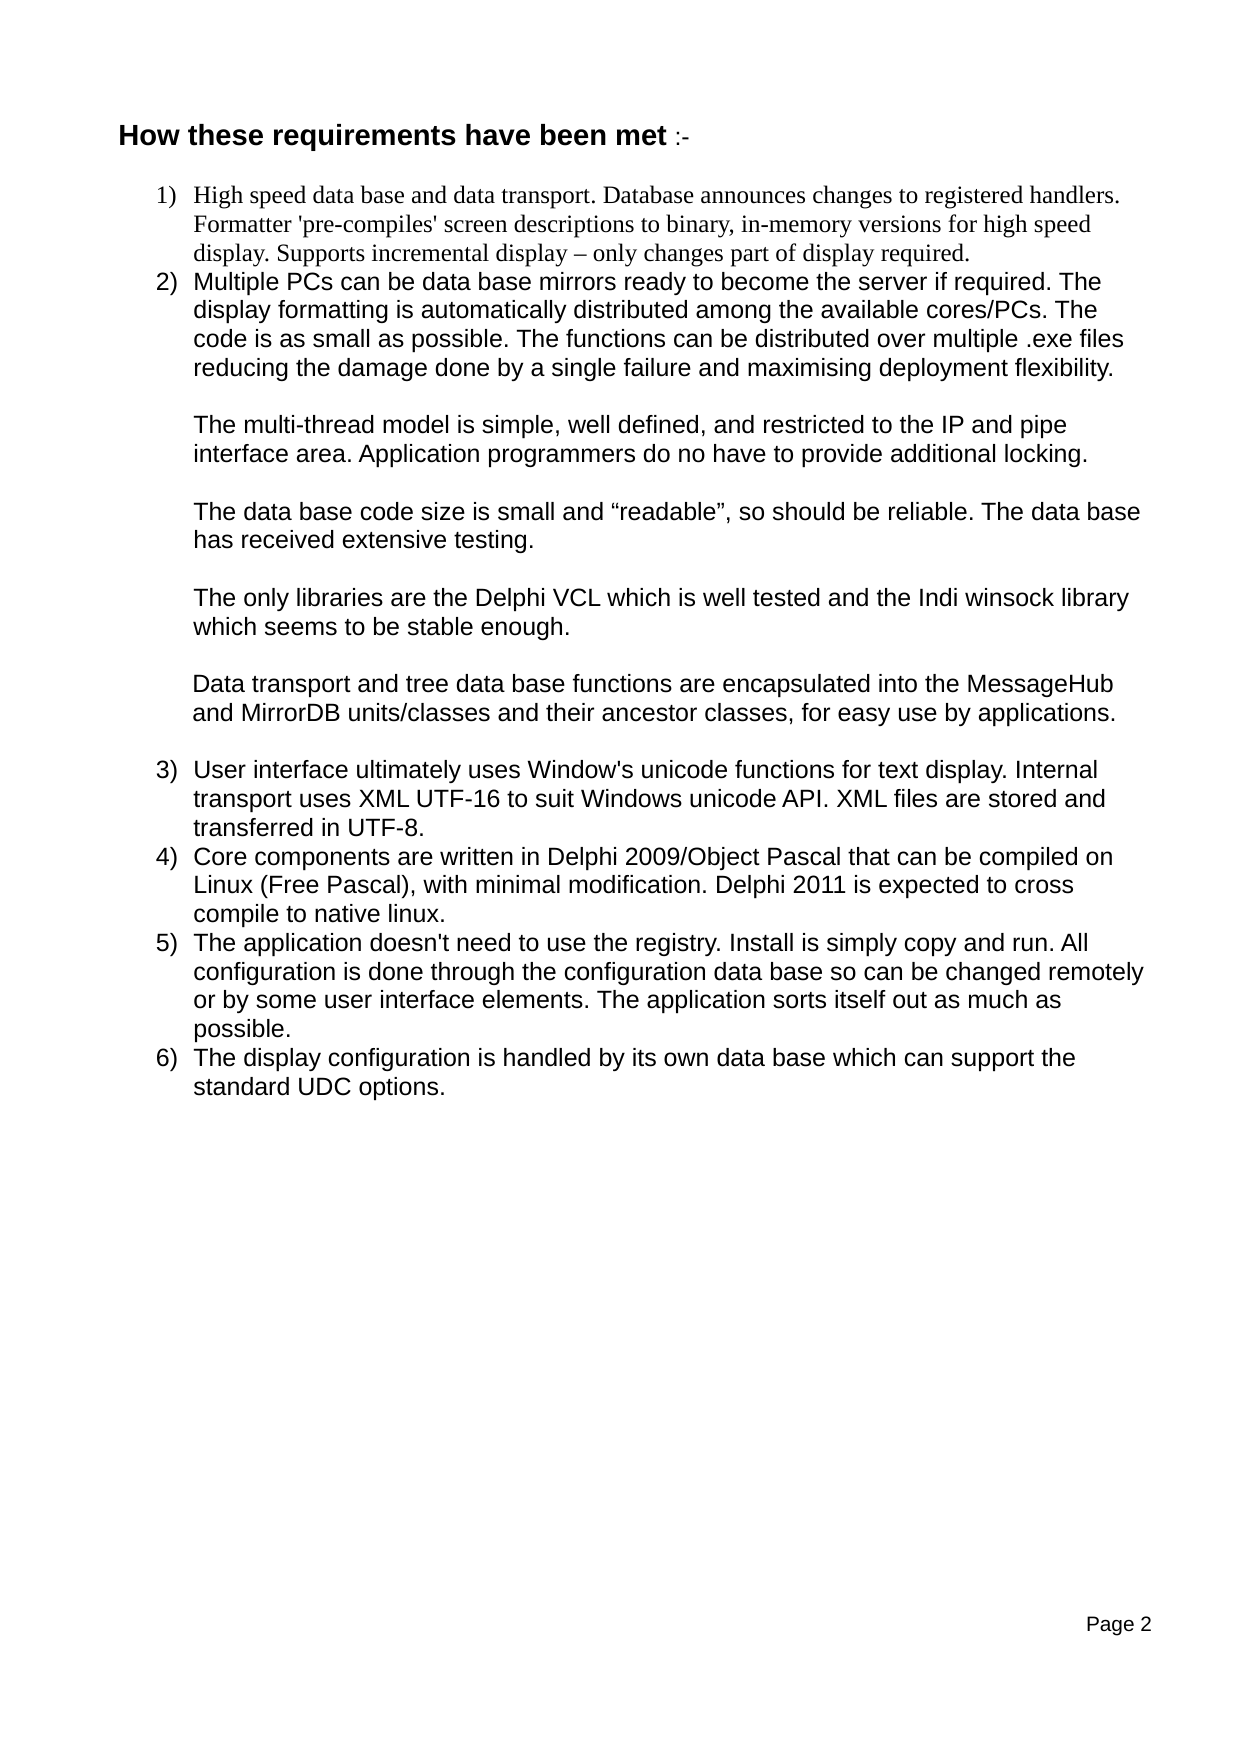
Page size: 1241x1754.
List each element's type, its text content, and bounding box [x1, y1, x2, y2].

list User interface ultimately uses Window's unicode functions for text display. Internal transport uses XML UTF-16 to suit Windows unicode API. XML files are stored and transferred in UTF-8. [156, 755, 1152, 842]
list High speed data base and data transport. Database announces changes to registered handlers. Formatter 'pre-compiles' screen descriptions to binary, in-memory versions for high speed display. Supports incremental display – only changes part of display required. [156, 180, 1152, 267]
list The data base code size is small and “readable”, so should be reliable. The data base has received extensive testing. [156, 497, 1152, 554]
list The application doesn't need to use the registry. Install is simply copy and run. All configuration is done through the configuration data base so can be changed remotely or by some user interface elements. The application sorts itself out as much as possible. [156, 928, 1152, 1043]
text Data transport and tree data base functions are encapsulated into the MessageHub and MirrorDB units/classes and their ancestor classes, for easy use by applications. [118, 669, 1152, 727]
list The multi-thread model is simple, well defined, and restricted to the IP and pipe interface area. Application programmers do no have to provide additional locking. [156, 410, 1152, 468]
list The only libraries are the Delphi VCL which is well tested and the Indi winsock library which seems to be stable enough. [156, 583, 1152, 640]
text How these requirements have been met :- [118, 118, 1152, 152]
list Core components are written in Delphi 2009/Object Pascal that can be compiled on Linux (Free Pascal), with minimal modification. Delphi 2011 is expected to cross compile to native linux. [156, 842, 1152, 928]
list The display configuration is handled by its own data base which can support the standard UDC options. [156, 1043, 1152, 1100]
list Multiple PCs can be data base mirrors ready to become the server if required. The display formatting is automatically distributed among the available cores/PCs. The code is as small as possible. The functions can be distributed over multiple .exe files reducing the damage done by a single failure and maximising deployment flexibility. [156, 267, 1152, 382]
